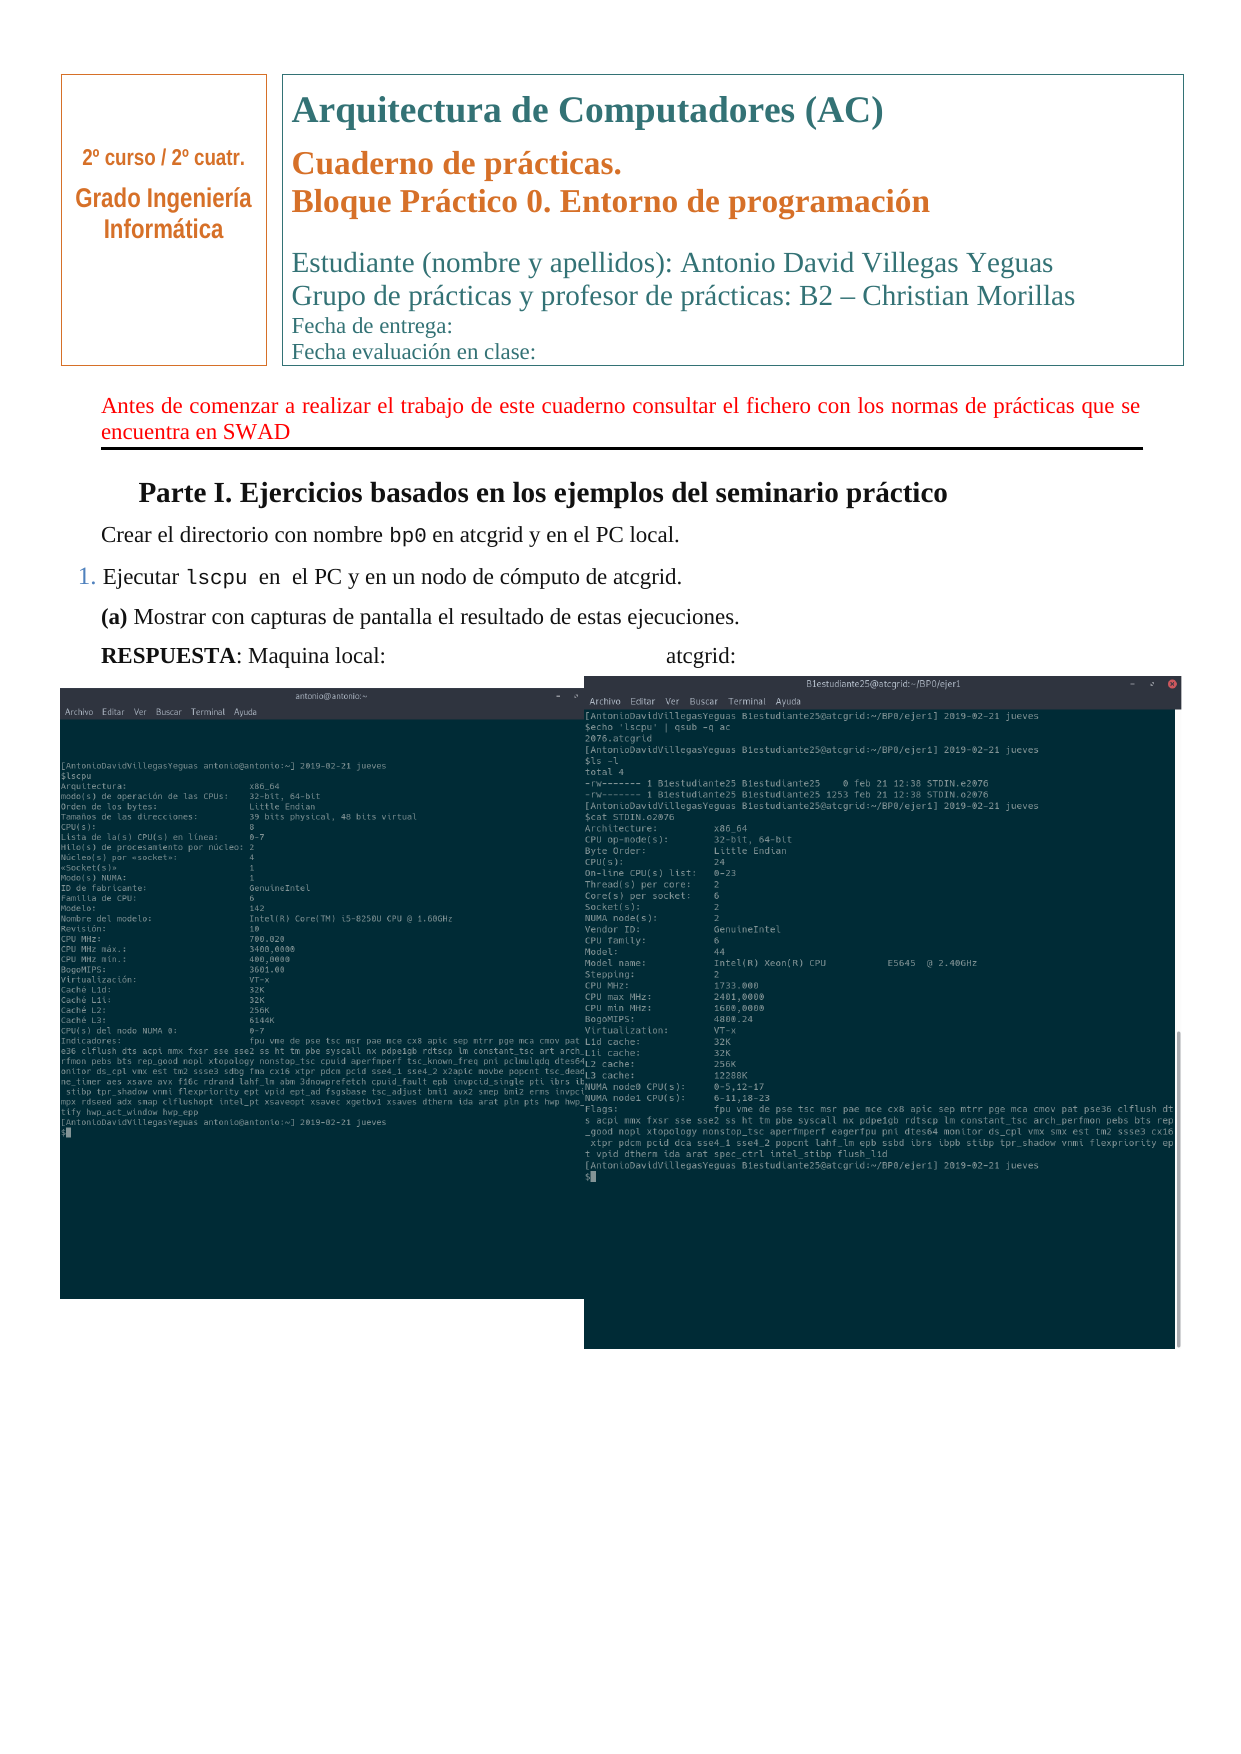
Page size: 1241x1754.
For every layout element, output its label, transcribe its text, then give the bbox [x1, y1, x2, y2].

list Ejecutar lscpu en el PC y en un nodo de cómputo de atcgrid. [71, 561, 1143, 591]
list RESPUESTA: Maquina local: atcgrid: [71, 642, 1143, 668]
picture [588, 1172, 595, 1181]
table_header 2º curso / 2º cuatr. Grado Ingeniería Informática [62, 75, 266, 364]
table_header Arquitectura de Computadores (AC) Cuaderno de prácticas. Bloque Práctico 0. Entorno de programación Estudiante (nombre y apellidos): Antonio David Villegas Yeguas Grupo de prácticas y profesor de prácticas: B2 – Christian Morillas Fecha de entrega: Fecha evaluación en clase: [283, 75, 1183, 364]
text Antes de comenzar a realizar el trabajo de este cuaderno consultar el fichero con los normas de prácticas que se encuentra en SWAD [101, 392, 1143, 447]
list (a) Mostrar con capturas de pantalla el resultado de estas ejecuciones. [71, 603, 1143, 629]
table_header [267, 74, 282, 364]
picture [60, 676, 1182, 1349]
subtitle Parte I. Ejercicios basados en los ejemplos del seminario práctico [101, 475, 1143, 508]
text Crear el directorio con nombre bp0 en atcgrid y en el PC local. [101, 521, 1143, 548]
picture [625, 1119, 636, 1123]
